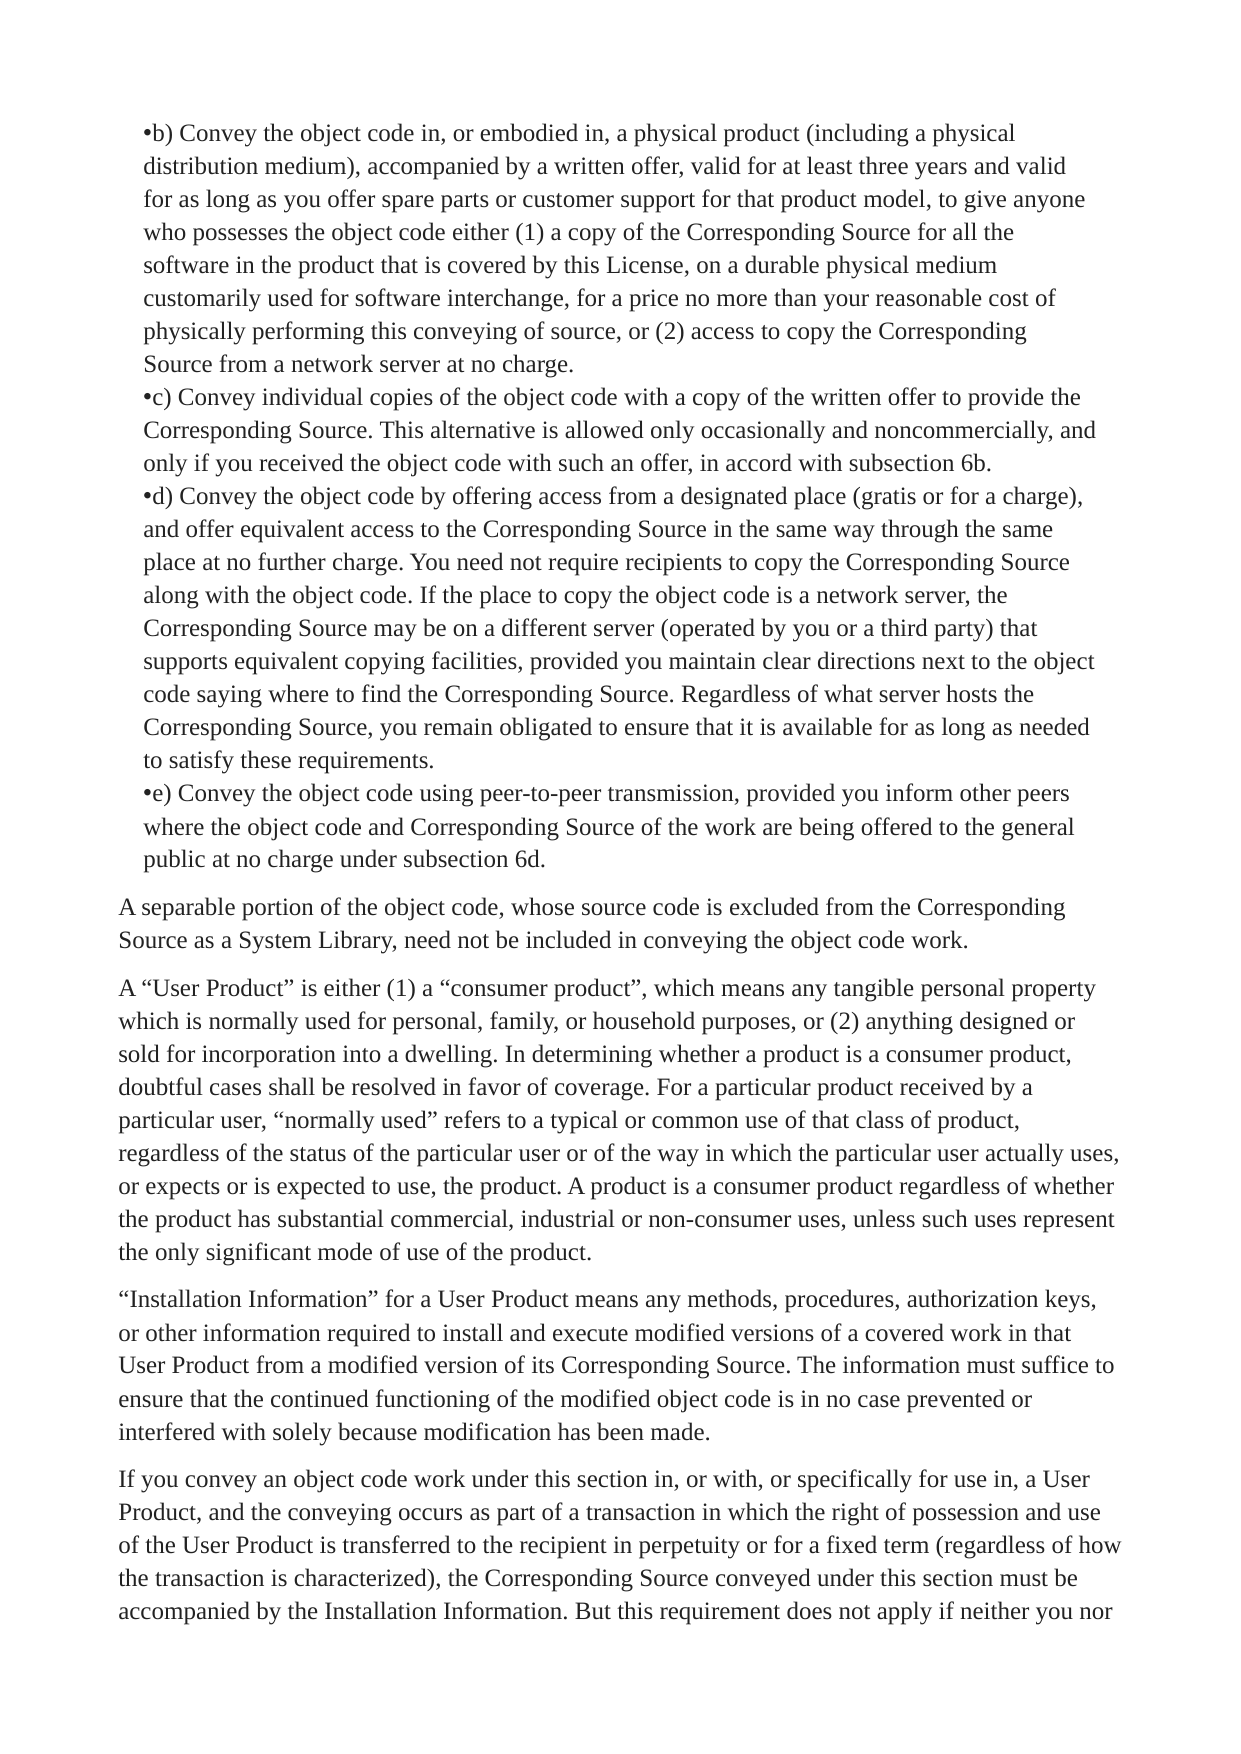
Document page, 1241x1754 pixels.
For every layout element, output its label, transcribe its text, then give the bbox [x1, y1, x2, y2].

list c) Convey individual copies of the object code with a copy of the written offer to provide the Corresponding Source. This alternative is allowed only occasionally and noncommercially, and only if you received the object code with such an offer, in accord with subsection 6b. [118, 382, 1097, 477]
text A “User Product” is either (1) a “consumer product”, which means any tangible personal property which is normally used for personal, family, or household purposes, or (2) anything designed or sold for incorporation into a dwelling. In determining whether a product is a consumer product, doubtful cases shall be resolved in favor of coverage. For a particular product received by a particular user, “normally used” refers to a typical or common use of that class of product, regardless of the status of the particular user or of the way in which the particular user actually uses, or expects or is expected to use, the product. A product is a consumer product regardless of whether the product has substantial commercial, industrial or non-consumer uses, unless such uses represent the only significant mode of use of the product. [118, 973, 1122, 1266]
list b) Convey the object code in, or embodied in, a physical product (including a physical distribution medium), accompanied by a written offer, valid for at least three years and valid for as long as you offer spare parts or customer support for that product model, to give anyone who possesses the object code either (1) a copy of the Corresponding Source for all the software in the product that is covered by this License, on a durable physical medium customarily used for software interchange, for a price no more than your reasonable cost of physically performing this conveying of source, or (2) access to copy the Corresponding Source from a network server at no charge. [118, 118, 1097, 378]
list e) Convey the object code using peer-to-peer transmission, provided you inform other peers where the object code and Corresponding Source of the work are being offered to the general public at no charge under subsection 6d. [118, 778, 1097, 873]
text “Installation Information” for a User Product means any methods, procedures, authorization keys, or other information required to install and execute modified versions of a covered work in that User Product from a modified version of its Corresponding Source. The information must suffice to ensure that the continued functioning of the modified object code is in no case prevented or interfered with solely because modification has been made. [118, 1284, 1122, 1445]
text If you convey an object code work under this section in, or with, or specifically for use in, a User Product, and the conveying occurs as part of a transaction in which the right of possession and use of the User Product is transferred to the recipient in perpetuity or for a fixed term (regardless of how the transaction is characterized), the Corresponding Source conveyed under this section must be accompanied by the Installation Information. But this requirement does not apply if neither you nor [118, 1464, 1122, 1625]
text A separable portion of the object code, whose source code is excluded from the Corresponding Source as a System Library, need not be included in conveying the object code work. [118, 892, 1122, 954]
list d) Convey the object code by offering access from a designated place (gratis or for a charge), and offer equivalent access to the Corresponding Source in the same way through the same place at no further charge. You need not require recipients to copy the Corresponding Source along with the object code. If the place to copy the object code is a network server, the Corresponding Source may be on a different server (operated by you or a third party) that supports equivalent copying facilities, provided you maintain clear directions next to the object code saying where to find the Corresponding Source. Regardless of what server hosts the Corresponding Source, you remain obligated to ensure that it is available for as long as needed to satisfy these requirements. [118, 481, 1097, 774]
